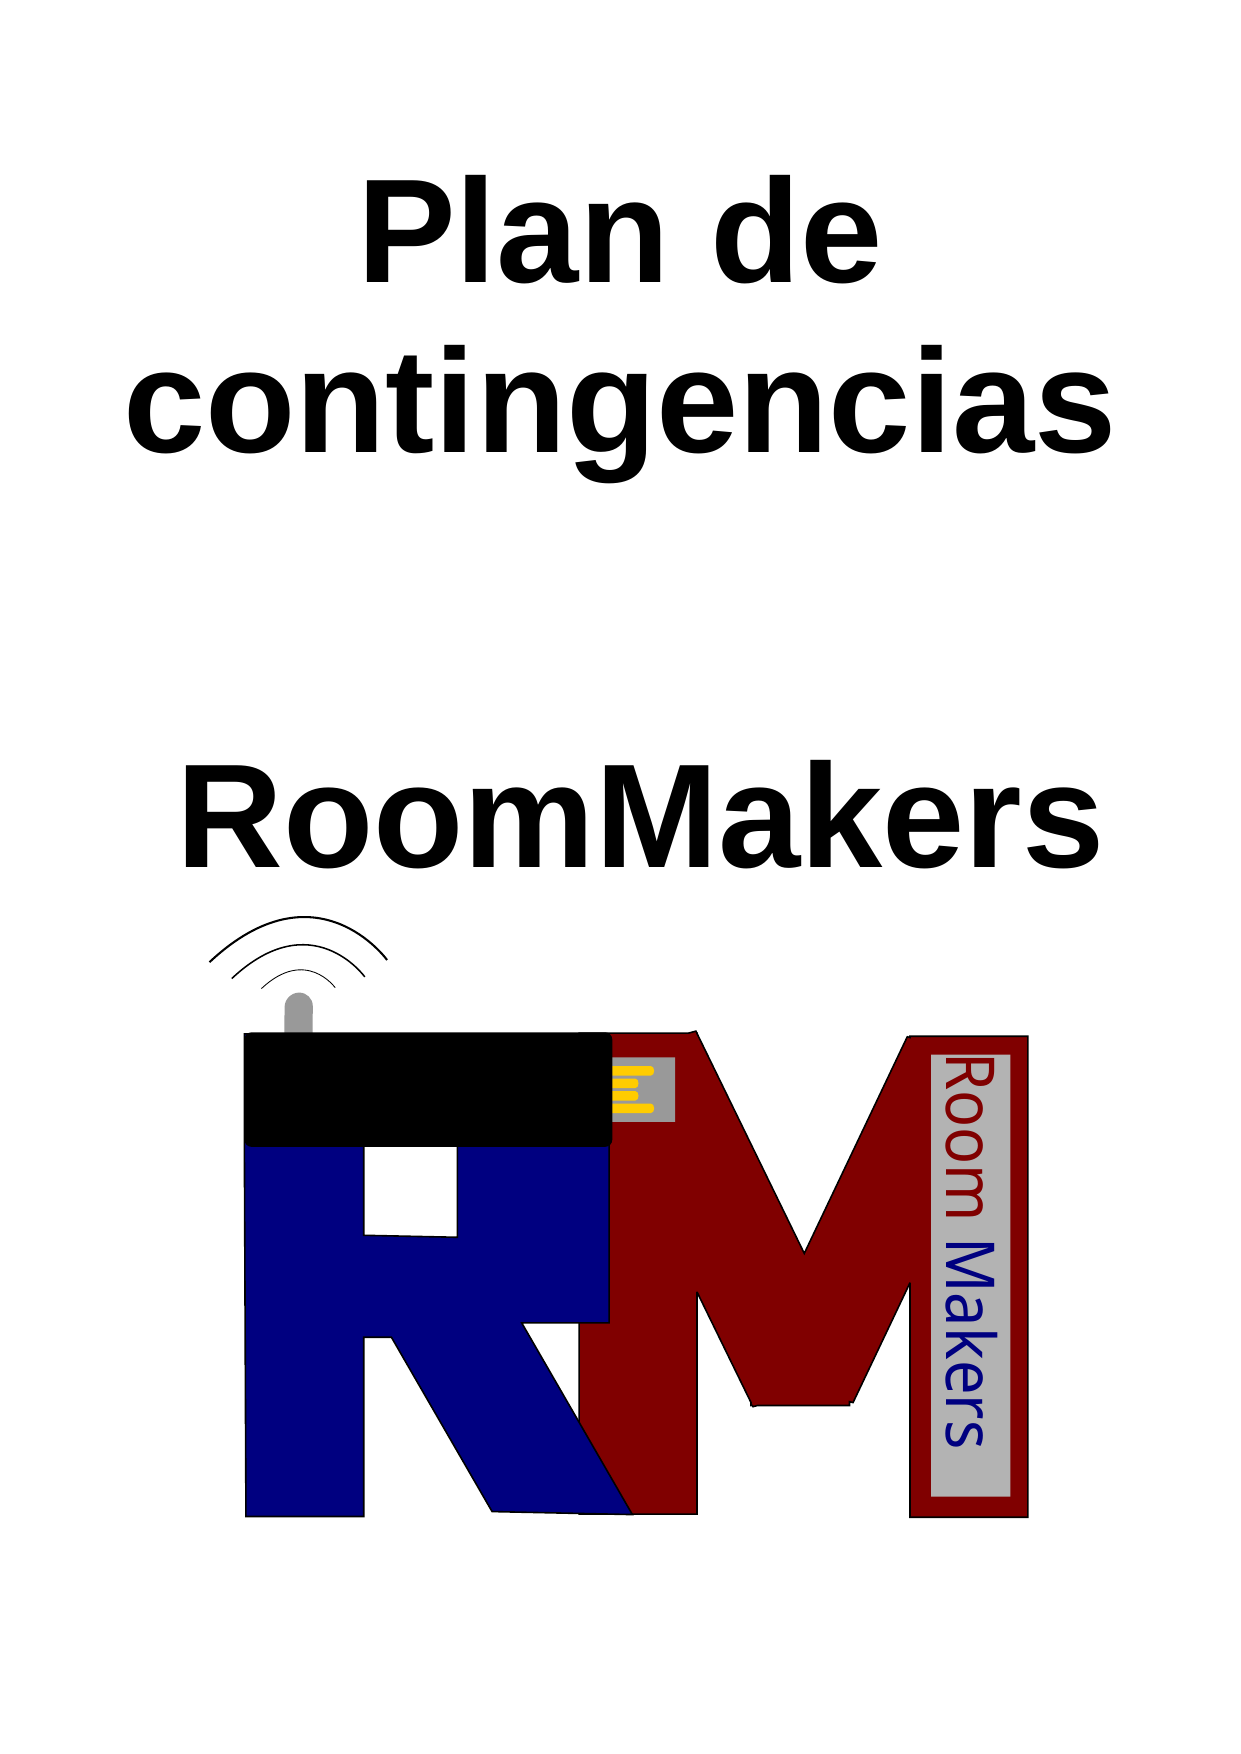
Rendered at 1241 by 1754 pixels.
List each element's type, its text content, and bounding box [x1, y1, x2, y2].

title RoomMakers [118, 729, 1122, 899]
title Plan de contingencias [118, 143, 1122, 483]
